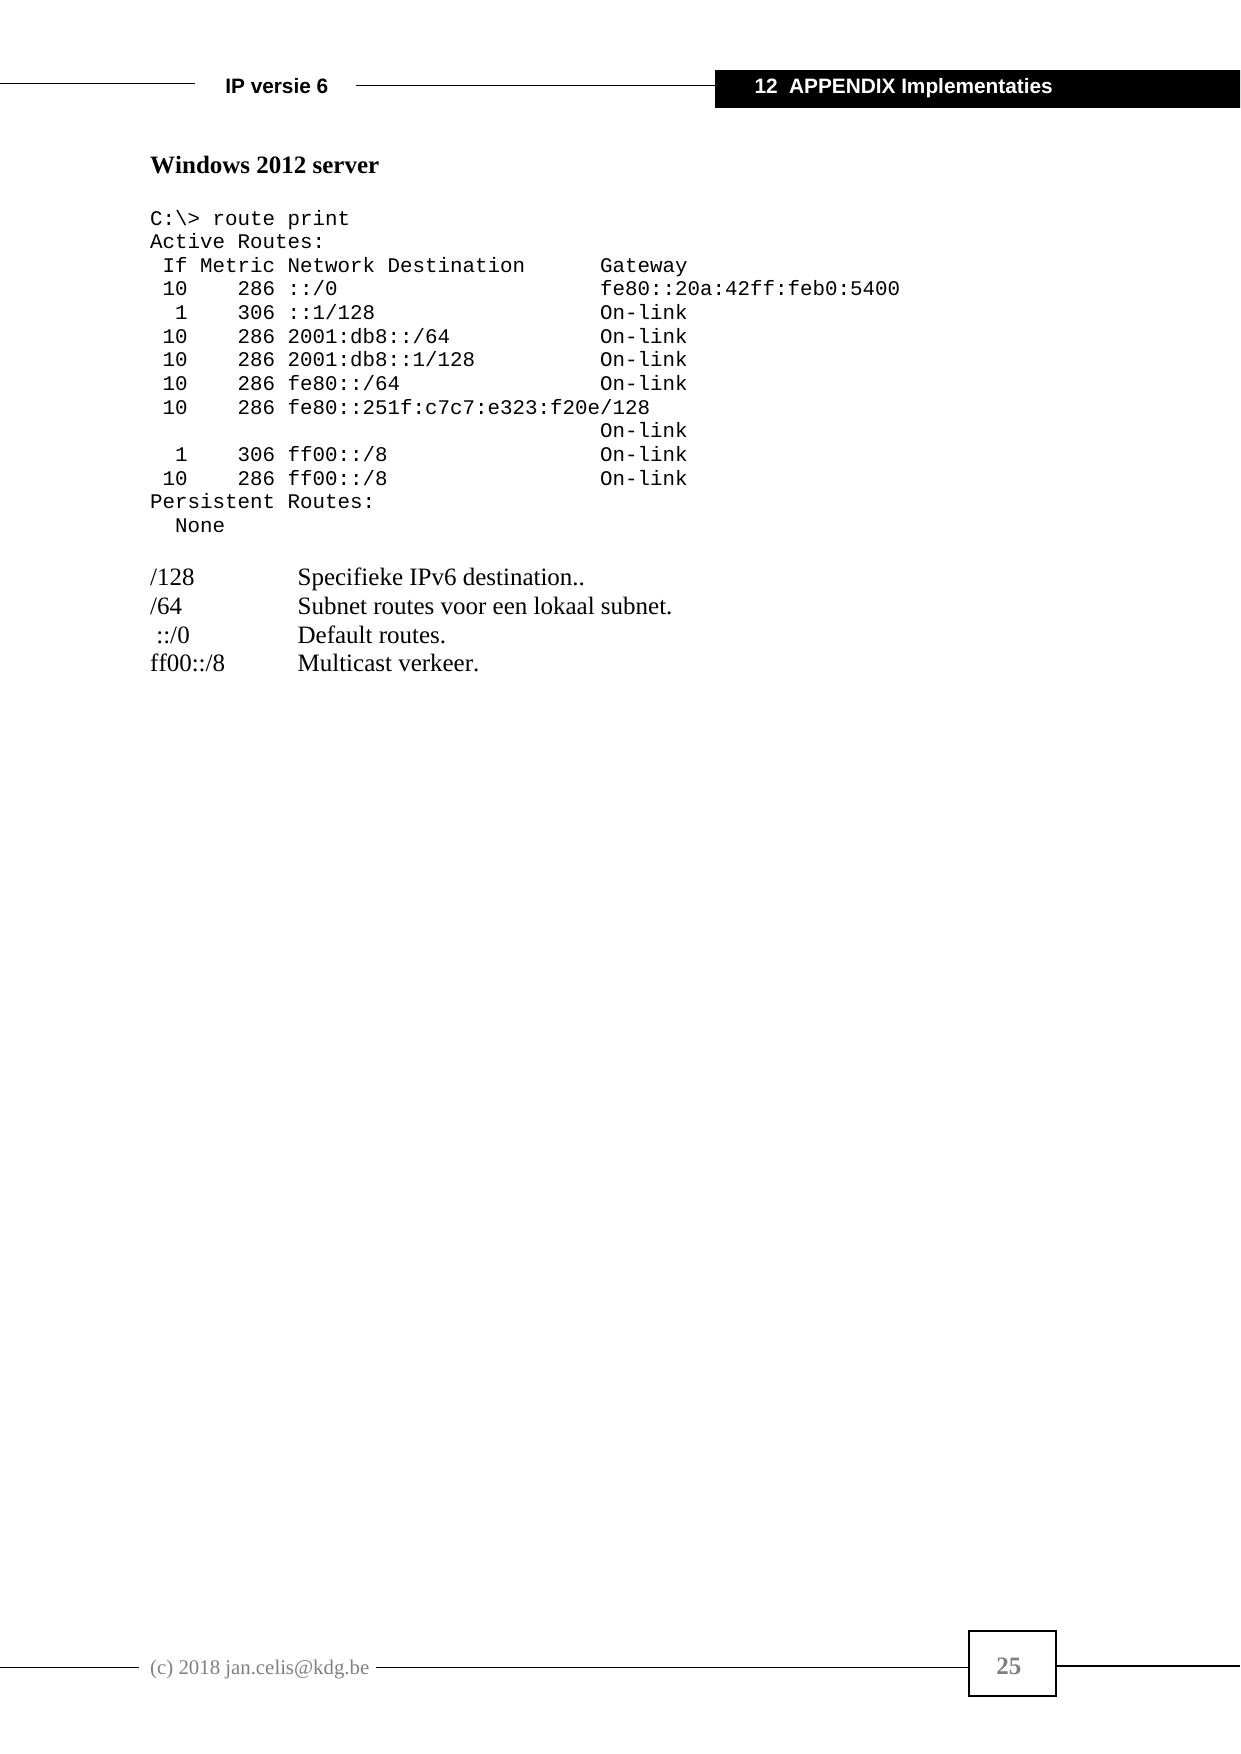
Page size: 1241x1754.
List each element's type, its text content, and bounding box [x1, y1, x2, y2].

text If Metric Network Destination Gateway [150, 255, 1053, 278]
text /64 Subnet routes voor een lokaal subnet. [150, 591, 1053, 620]
text Active Routes: [150, 231, 1053, 255]
text ff00::/8 Multicast verkeer. [150, 648, 1053, 677]
text ::/0 Default routes. [150, 620, 1053, 648]
text Persistent Routes: [150, 491, 1053, 515]
text 10 286 ::/0 fe80::20a:42ff:feb0:5400 [150, 278, 1053, 302]
text 1 306 ::1/128 On-link [150, 302, 1053, 326]
text 10 286 2001:db8::/64 On-link [150, 326, 1053, 349]
text 10 286 ff00::/8 On-link [150, 468, 1053, 491]
text None [150, 515, 1053, 538]
text 10 286 fe80::/64 On-link [150, 373, 1053, 397]
text /128 Specifieke IPv6 destination.. [150, 562, 1053, 591]
text 1 306 ff00::/8 On-link [150, 444, 1053, 468]
text Windows 2012 server [150, 150, 1053, 179]
text On-link [150, 420, 1053, 444]
text C:\> route print [150, 207, 1053, 231]
text 10 286 fe80::251f:c7c7:e323:f20e/128 [150, 397, 1053, 420]
text 10 286 2001:db8::1/128 On-link [150, 349, 1053, 373]
